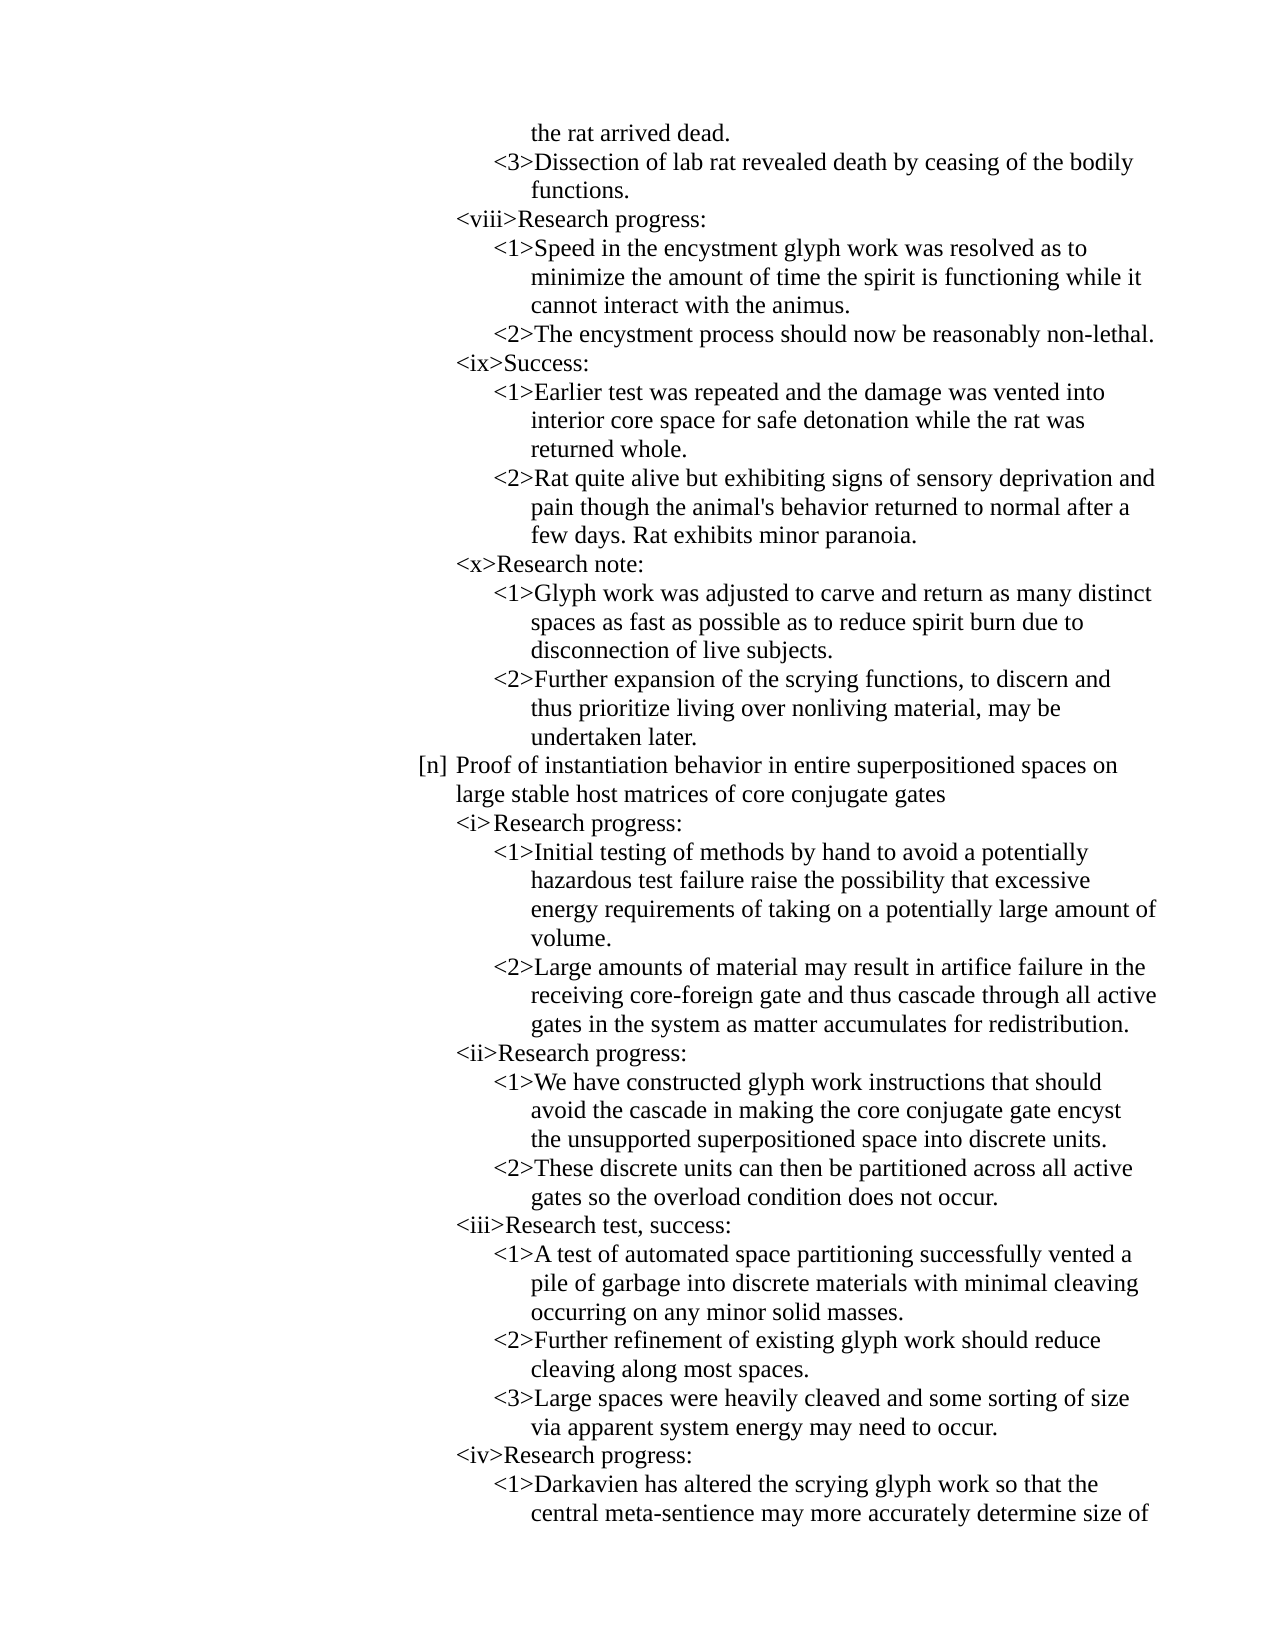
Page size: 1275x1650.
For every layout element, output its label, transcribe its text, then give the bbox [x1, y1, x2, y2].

list Large amounts of material may result in artifice failure in the receiving core-foreign gate and thus cascade through all active gates in the system as matter accumulates for redistribution. [493, 952, 1157, 1038]
list Further refinement of existing glyph work should reduce cleaving along most spaces. [493, 1326, 1157, 1383]
list Research test, success: [456, 1211, 1157, 1239]
list Earlier test was repeated and the damage was vented into interior core space for safe detonation while the rat was returned whole. [493, 377, 1157, 463]
list Research note: [456, 549, 1157, 578]
list Initial testing of methods by hand to avoid a potentially hazardous test failure raise the possibility that excessive energy requirements of taking on a potentially large amount of volume. [493, 837, 1157, 952]
list Dissection of lab rat revealed death by ceasing of the bodily functions. [493, 147, 1157, 204]
list Success: [456, 348, 1157, 377]
list Research progress: [456, 1038, 1157, 1067]
list Glyph work was adjusted to carve and return as many distinct spaces as fast as possible as to reduce spirit burn due to disconnection of live subjects. [493, 578, 1157, 664]
list Research progress: [456, 204, 1157, 233]
list Further expansion of the scrying functions, to discern and thus prioritize living over nonliving material, may be undertaken later. [493, 664, 1157, 751]
list Speed in the encystment glyph work was resolved as to minimize the amount of time the spirit is functioning while it cannot interact with the animus. [493, 233, 1157, 319]
list Large spaces were heavily cleaved and some sorting of size via apparent system energy may need to occur. [493, 1383, 1157, 1441]
list Darkavien has altered the scrying glyph work so that the central meta-sentience may more accurately determine size of [493, 1469, 1157, 1527]
list The encystment process should now be reasonably non-lethal. [493, 319, 1157, 348]
list Research progress: [456, 1441, 1157, 1469]
list Proof of instantiation behavior in entire superpositioned spaces on large stable host matrices of core conjugate gates [418, 751, 1157, 808]
list These discrete units can then be partitioned across all active gates so the overload condition does not occur. [493, 1153, 1157, 1211]
list A test of automated space partitioning successfully vented a pile of garbage into discrete materials with minimal cleaving occurring on any minor solid masses. [493, 1239, 1157, 1326]
list Research progress: [456, 808, 1157, 837]
list We have constructed glyph work instructions that should avoid the cascade in making the core conjugate gate encyst the unsupported superpositioned space into discrete units. [493, 1067, 1157, 1153]
list the rat arrived dead. [493, 118, 1157, 147]
list Rat quite alive but exhibiting signs of sensory deprivation and pain though the animal's behavior returned to normal after a few days. Rat exhibits minor paranoia. [493, 463, 1157, 549]
